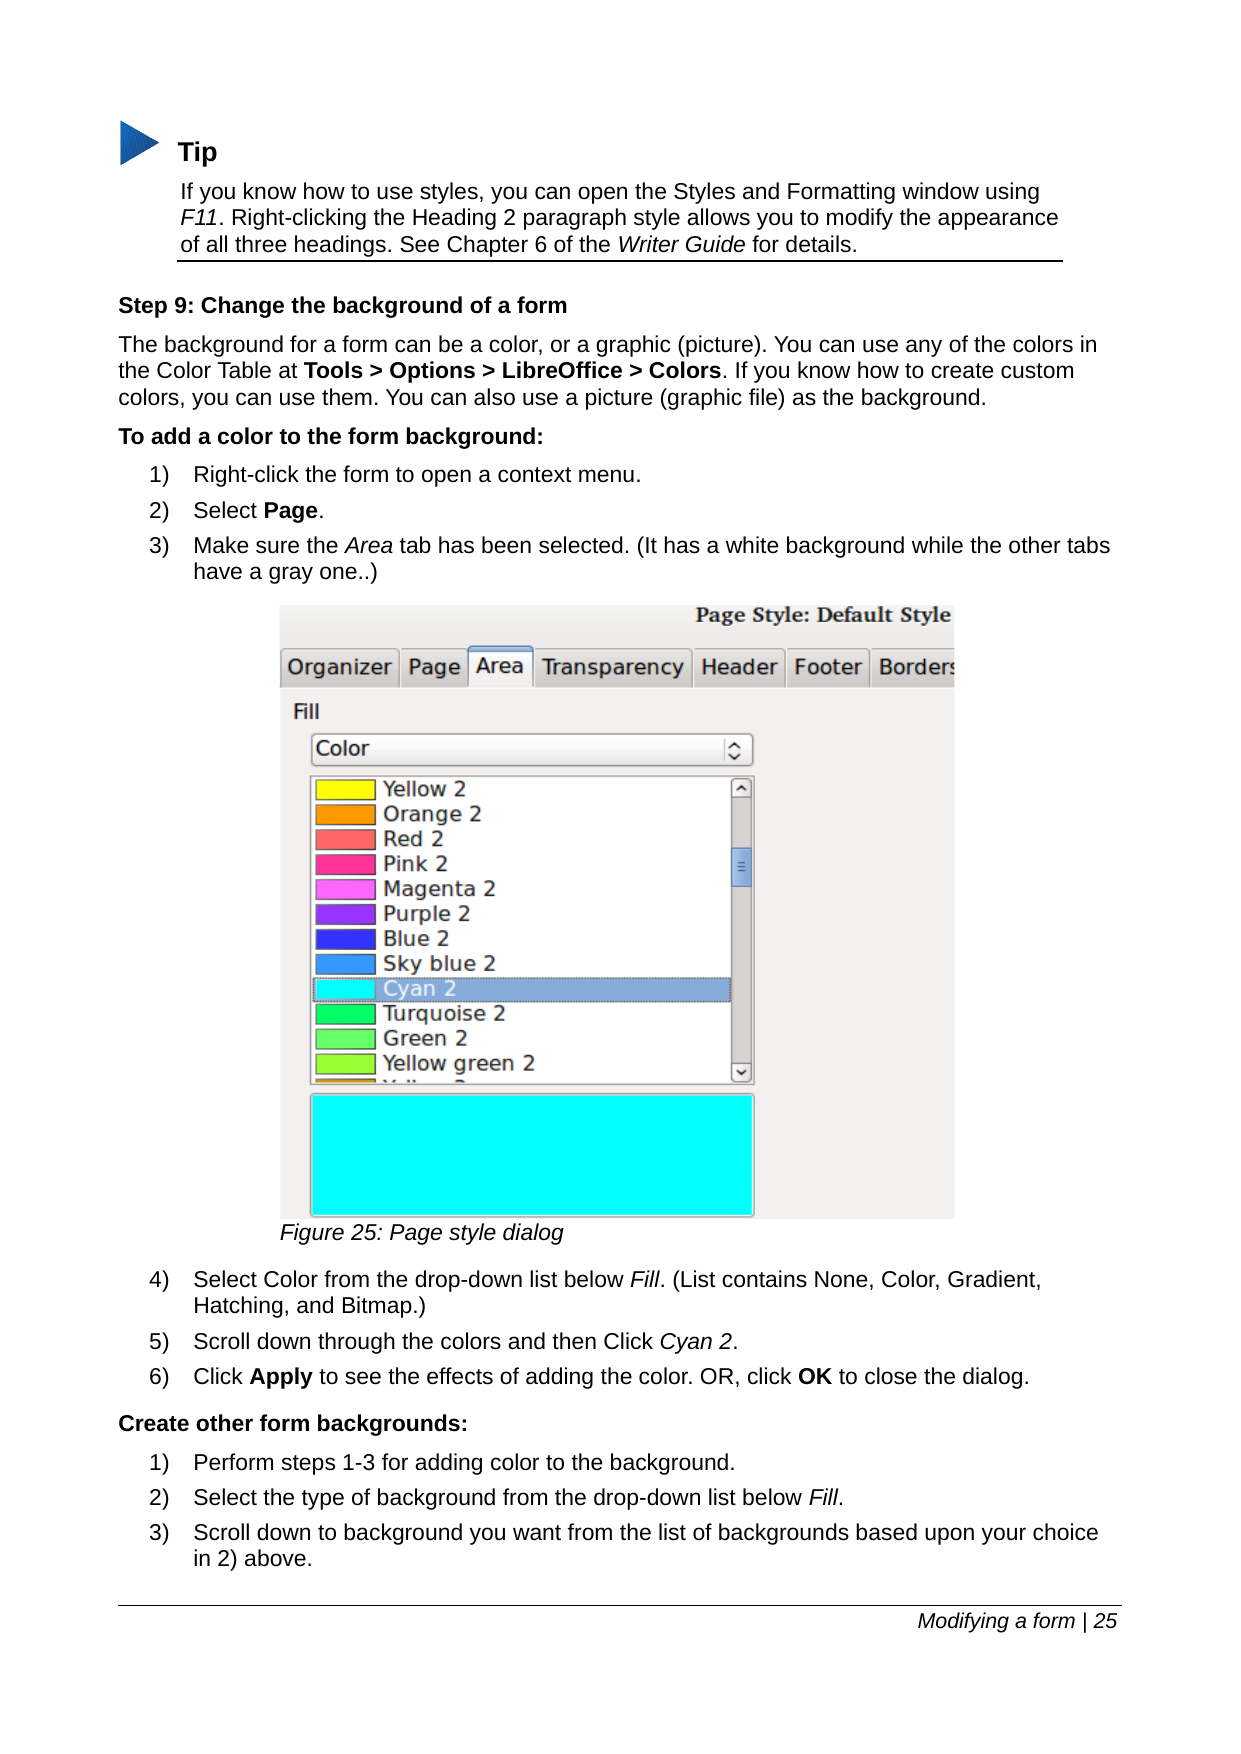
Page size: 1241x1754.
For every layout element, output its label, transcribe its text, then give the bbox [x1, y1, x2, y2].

picture [279, 605, 955, 1219]
text Figure 25: Page style dialog [279, 1219, 961, 1245]
text Step 9: Change the background of a form [118, 292, 1122, 318]
list Right-click the form to open a context menu. [169, 461, 1122, 488]
list Scroll down through the colors and then Click Cyan 2. [169, 1328, 1122, 1354]
subtitle Tip [118, 118, 1122, 167]
text The background for a form can be a color, or a graphic (picture). You can use any of the colors in the Color Table at Tools > Options > LibreOffice > Colors. If you know how to create custom colors, you can use them. You can also use a picture (graphic file) as the background. [118, 331, 1122, 410]
text To add a color to the form background: [118, 423, 1122, 449]
list Select Page. [169, 497, 1122, 523]
list Click Apply to see the effects of adding the color. OR, click OK to close the dialog. [169, 1363, 1122, 1389]
list Select the type of background from the drop-down list below Fill. [169, 1484, 1122, 1510]
text Create other form backgrounds: [118, 1410, 1122, 1436]
list Scroll down to background you want from the list of backgrounds based upon your choice in 2) above. [169, 1519, 1122, 1572]
list Select Color from the drop-down list below Fill. (List contains None, Color, Gradient, Hatching, and Bitmap.) [169, 1266, 1122, 1319]
list Perform steps 1-3 for adding color to the background. [169, 1448, 1122, 1475]
list Make sure the Area tab has been selected. (It has a white background while the other tabs have a gray one..) [169, 532, 1122, 584]
text If you know how to use styles, you can open the Styles and Formatting window using F11. Right-clicking the Heading 2 paragraph style allows you to modify the appearance of all three headings. See Chapter 6 of the Writer Guide for details. [177, 175, 1063, 260]
